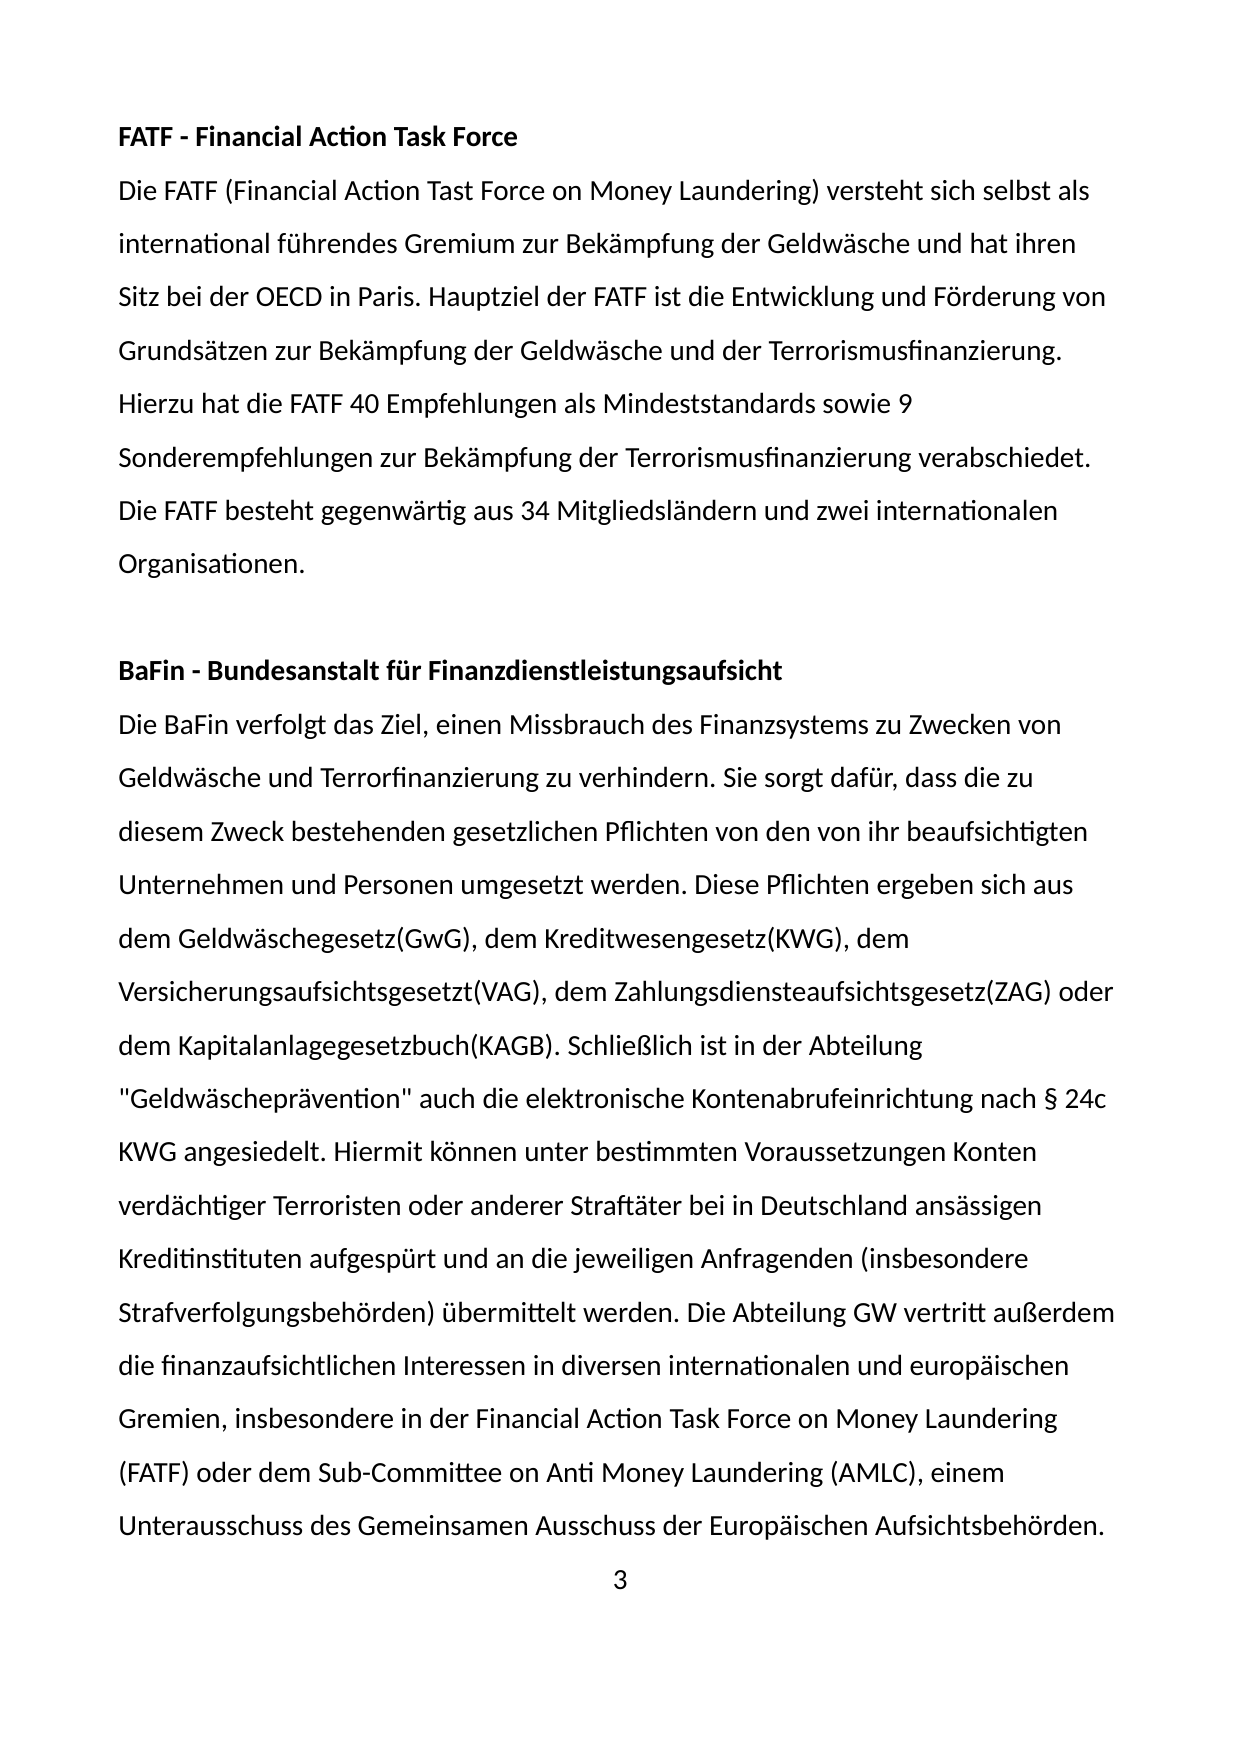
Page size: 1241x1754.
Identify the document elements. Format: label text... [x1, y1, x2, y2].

text Sitz bei der OECD in Paris. Hauptziel der FATF ist die Entwicklung und Förderung von Grundsätzen zur Bekämpfung der Geldwäsche und der Terrorismusfinanzierung. Hierzu hat die FATF 40 Empfehlungen als Mindeststandards sowie 9 Sonderempfehlungen zur Bekämpfung der Terrorismusfinanzierung verabschiedet. Die FATF besteht gegenwärtig aus 34 Mitgliedsländern und zwei internationalen Organisationen. [118, 278, 1122, 581]
text Die FATF (Financial Action Tast Force on Money Laundering) versteht sich selbst als international führendes Gremium zur Bekämpfung der Geldwäsche und hat ihren [118, 172, 1122, 261]
text Die BaFin verfolgt das Ziel, einen Missbrauch des Finanzsystems zu Zwecken von Geldwäsche und Terrorfinanzierung zu verhindern. Sie sorgt dafür, dass die zu diesem Zweck bestehenden gesetzlichen Pflichten von den von ihr beaufsichtigten Unternehmen und Personen umgesetzt werden. Diese Pflichten ergeben sich aus dem Geldwäschegesetz(GwG), dem Kreditwesengesetz(KWG), dem Versicherungsaufsichtsgesetzt(VAG), dem Zahlungsdiensteaufsichtsgesetz(ZAG) oder dem Kapitalanlagegesetzbuch(KAGB). Schließlich ist in der Abteilung "Geldwäscheprävention" auch die elektronische Kontenabrufeinrichtung nach § 24c KWG angesiedelt. Hiermit können unter bestimmten Voraussetzungen Konten verdächtiger Terroristen oder anderer Straftäter bei in Deutschland ansässigen Kreditinstituten aufgespürt und an die jeweiligen Anfragenden (insbesondere Strafverfolgungsbehörden) übermittelt werden. Die Abteilung GW vertritt außerdem die finanzaufsichtlichen Interessen in diversen internationalen und europäischen Gremien, insbesondere in der Financial Action Task Force on Money Laundering (FATF) oder dem Sub-Committee on Anti Money Laundering (AMLC), einem Unterausschuss des Gemeinsamen Ausschuss der Europäischen Aufsichtsbehörden. [118, 706, 1122, 1543]
text BaFin - Bundesanstalt für Finanzdienstleistungsaufsicht [118, 652, 1122, 688]
text 3 [118, 1561, 1122, 1597]
text FATF - Financial Action Task Force [118, 118, 1122, 154]
